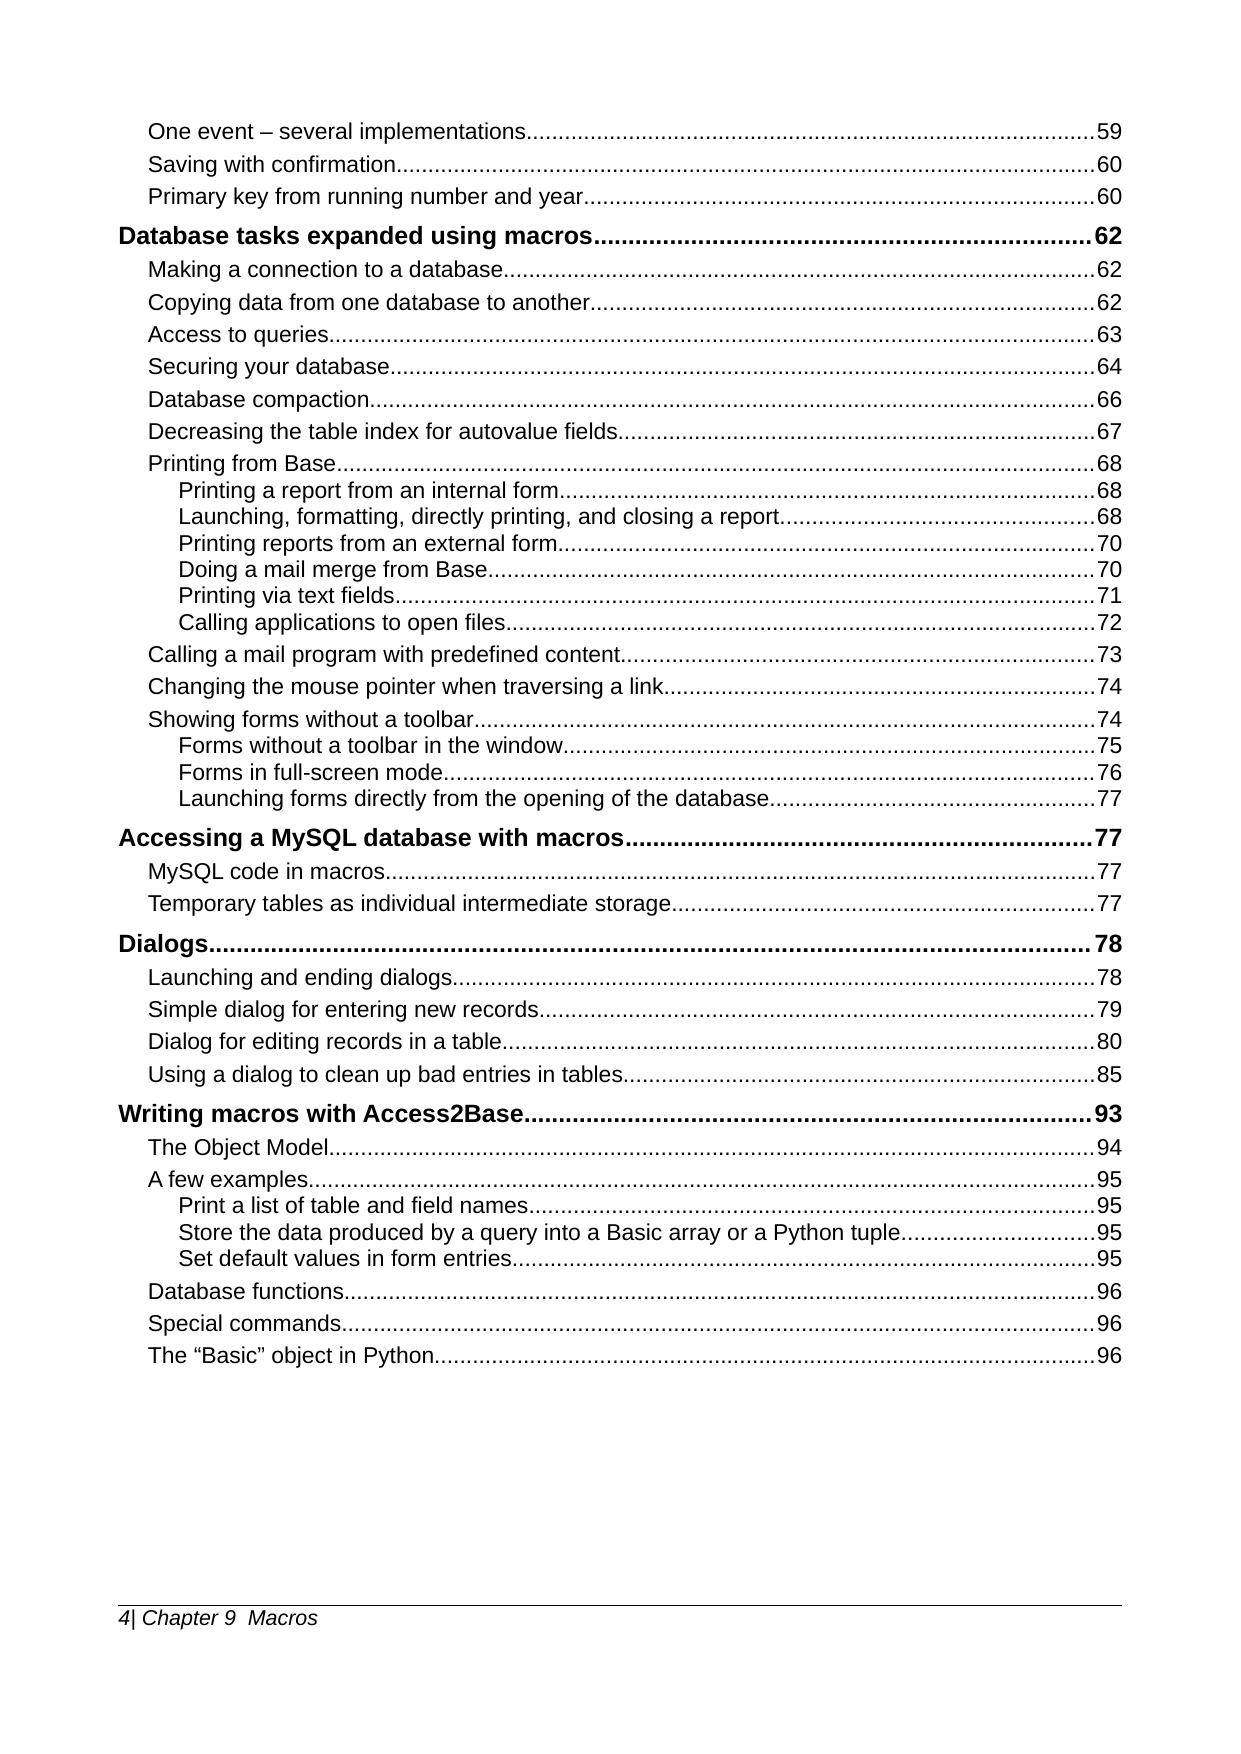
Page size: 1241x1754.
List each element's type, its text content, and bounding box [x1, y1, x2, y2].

text Making a connection to a database 62 [148, 256, 1122, 282]
text Printing a report from an internal form 68 [178, 477, 1122, 503]
text A few examples 95 [148, 1166, 1122, 1192]
text Calling a mail program with predefined content 73 [148, 641, 1122, 667]
text Special commands 96 [148, 1310, 1122, 1336]
text Database compaction 66 [148, 386, 1122, 412]
text Simple dialog for entering new records 79 [148, 996, 1122, 1022]
text Securing your database 64 [148, 353, 1122, 379]
text Database tasks expanded using macros 62 [118, 221, 1122, 250]
text Database functions 96 [148, 1278, 1122, 1304]
text Printing via text fields 71 [178, 582, 1122, 608]
text Launching, formatting, directly printing, and closing a report 68 [178, 503, 1122, 529]
text Using a dialog to clean up bad entries in tables 85 [148, 1061, 1122, 1087]
text Calling applications to open files 72 [178, 608, 1122, 635]
text Changing the mouse pointer when traversing a link 74 [148, 673, 1122, 700]
text Doing a mail merge from Base 70 [178, 556, 1122, 582]
text Dialog for editing records in a table 80 [148, 1028, 1122, 1054]
text One event – several implementations 59 [148, 118, 1122, 144]
text Dialogs 78 [118, 929, 1122, 957]
text Printing reports from an external form 70 [178, 529, 1122, 556]
text Writing macros with Access2Base 93 [118, 1099, 1122, 1128]
text The Object Model 94 [148, 1134, 1122, 1160]
text Accessing a MySQL database with macros 77 [118, 823, 1122, 852]
text MySQL code in macros 77 [148, 858, 1122, 884]
text Launching and ending dialogs 78 [148, 963, 1122, 990]
text Primary key from running number and year 60 [148, 183, 1122, 209]
text Decreasing the table index for autovalue fields 67 [148, 418, 1122, 444]
text Showing forms without a toolbar 74 [148, 706, 1122, 732]
text Forms without a toolbar in the window 75 [178, 732, 1122, 758]
text Access to queries 63 [148, 321, 1122, 347]
text Printing from Base 68 [148, 450, 1122, 477]
text Print a list of table and field names 95 [178, 1192, 1122, 1219]
text Saving with confirmation 60 [148, 151, 1122, 177]
text Set default values in form entries 95 [178, 1245, 1122, 1272]
text Temporary tables as individual intermediate storage 77 [148, 890, 1122, 917]
text Launching forms directly from the opening of the database 77 [178, 785, 1122, 811]
text Forms in full-screen mode 76 [178, 758, 1122, 785]
text Store the data produced by a query into a Basic array or a Python tuple 95 [178, 1219, 1122, 1245]
text The “Basic” object in Python 96 [148, 1342, 1122, 1369]
text Copying data from one database to another 62 [148, 288, 1122, 315]
